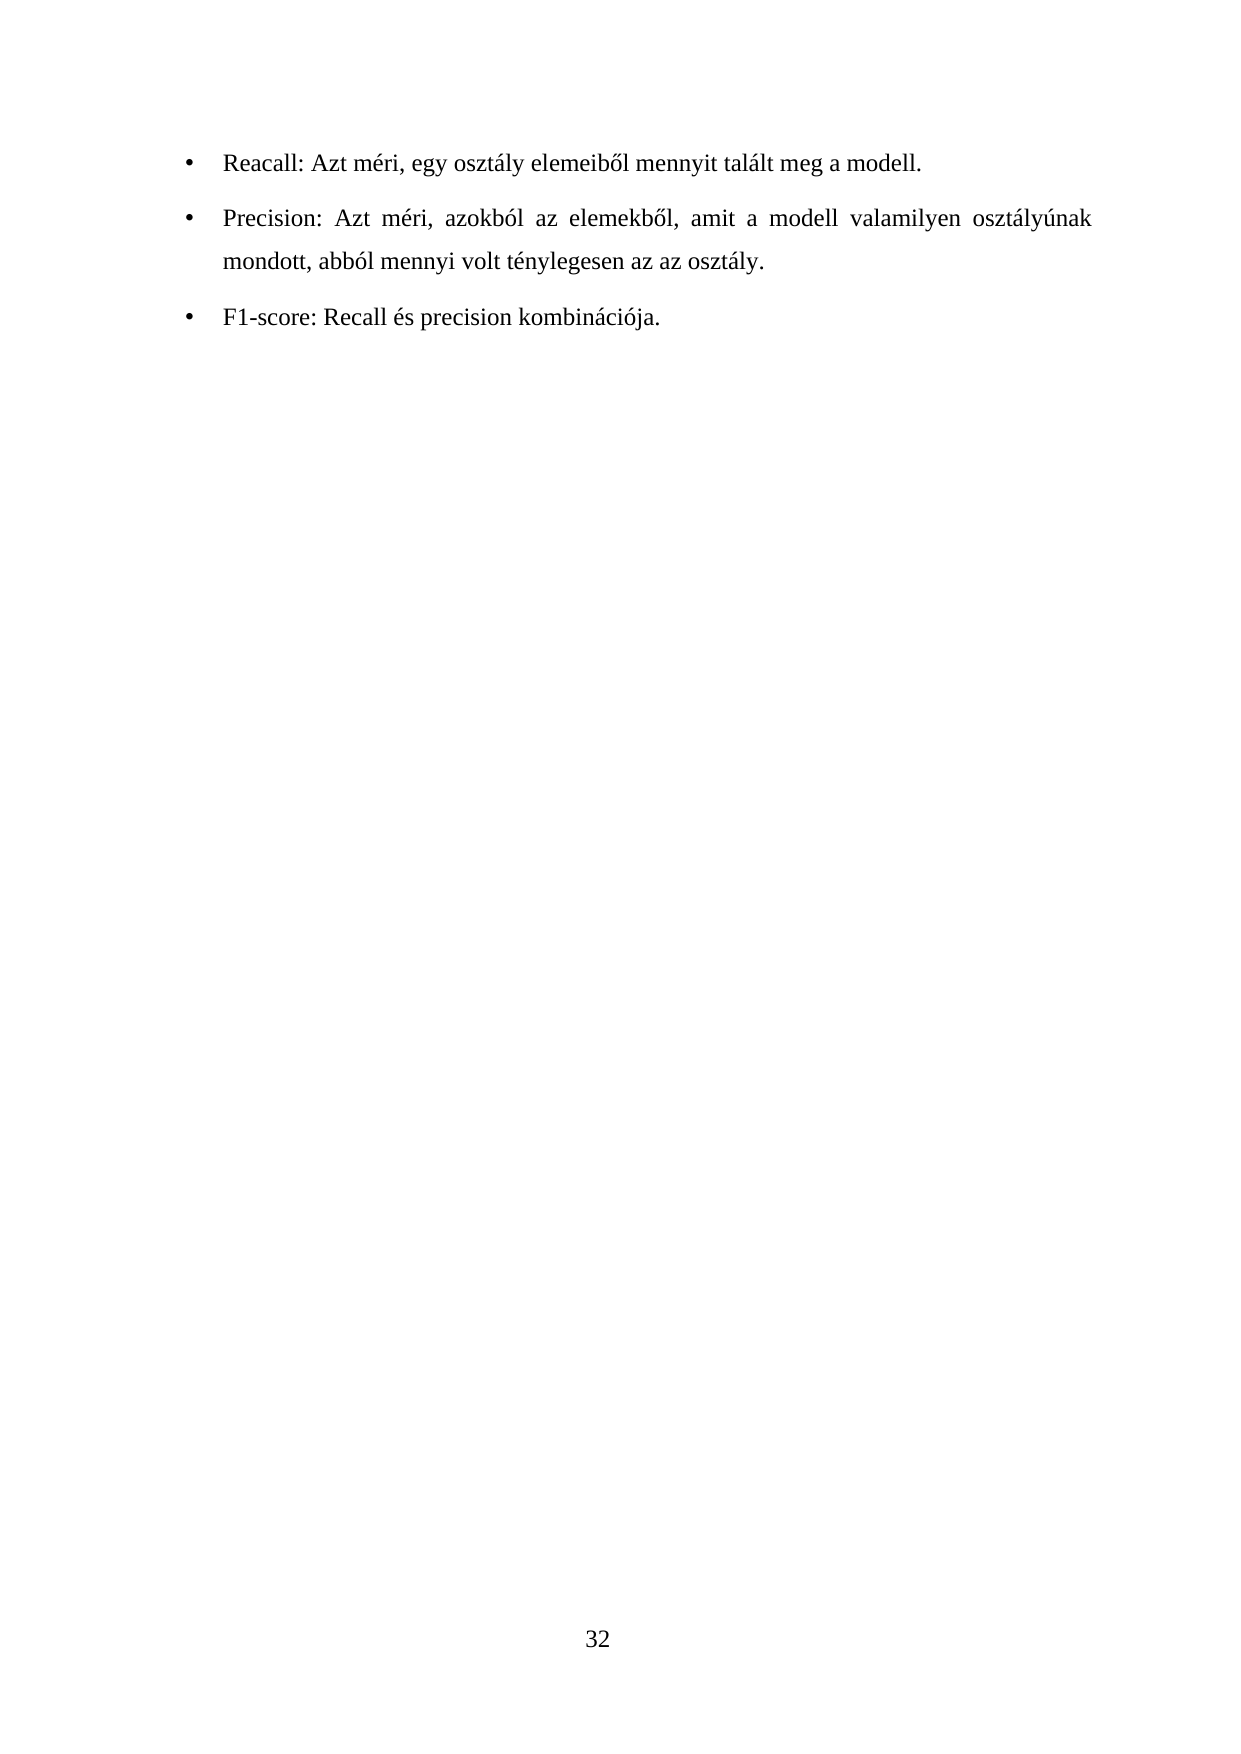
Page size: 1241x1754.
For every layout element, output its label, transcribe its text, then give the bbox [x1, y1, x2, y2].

list Reacall: Azt méri, egy osztály elemeiből mennyit talált meg a modell. [185, 148, 1092, 176]
list Precision: Azt méri, azokból az elemekből, amit a modell valamilyen osztályúnak mondott, abból mennyi volt ténylegesen az az osztály. [185, 203, 1092, 275]
list F1-score: Recall és precision kombinációja. [185, 302, 1092, 331]
